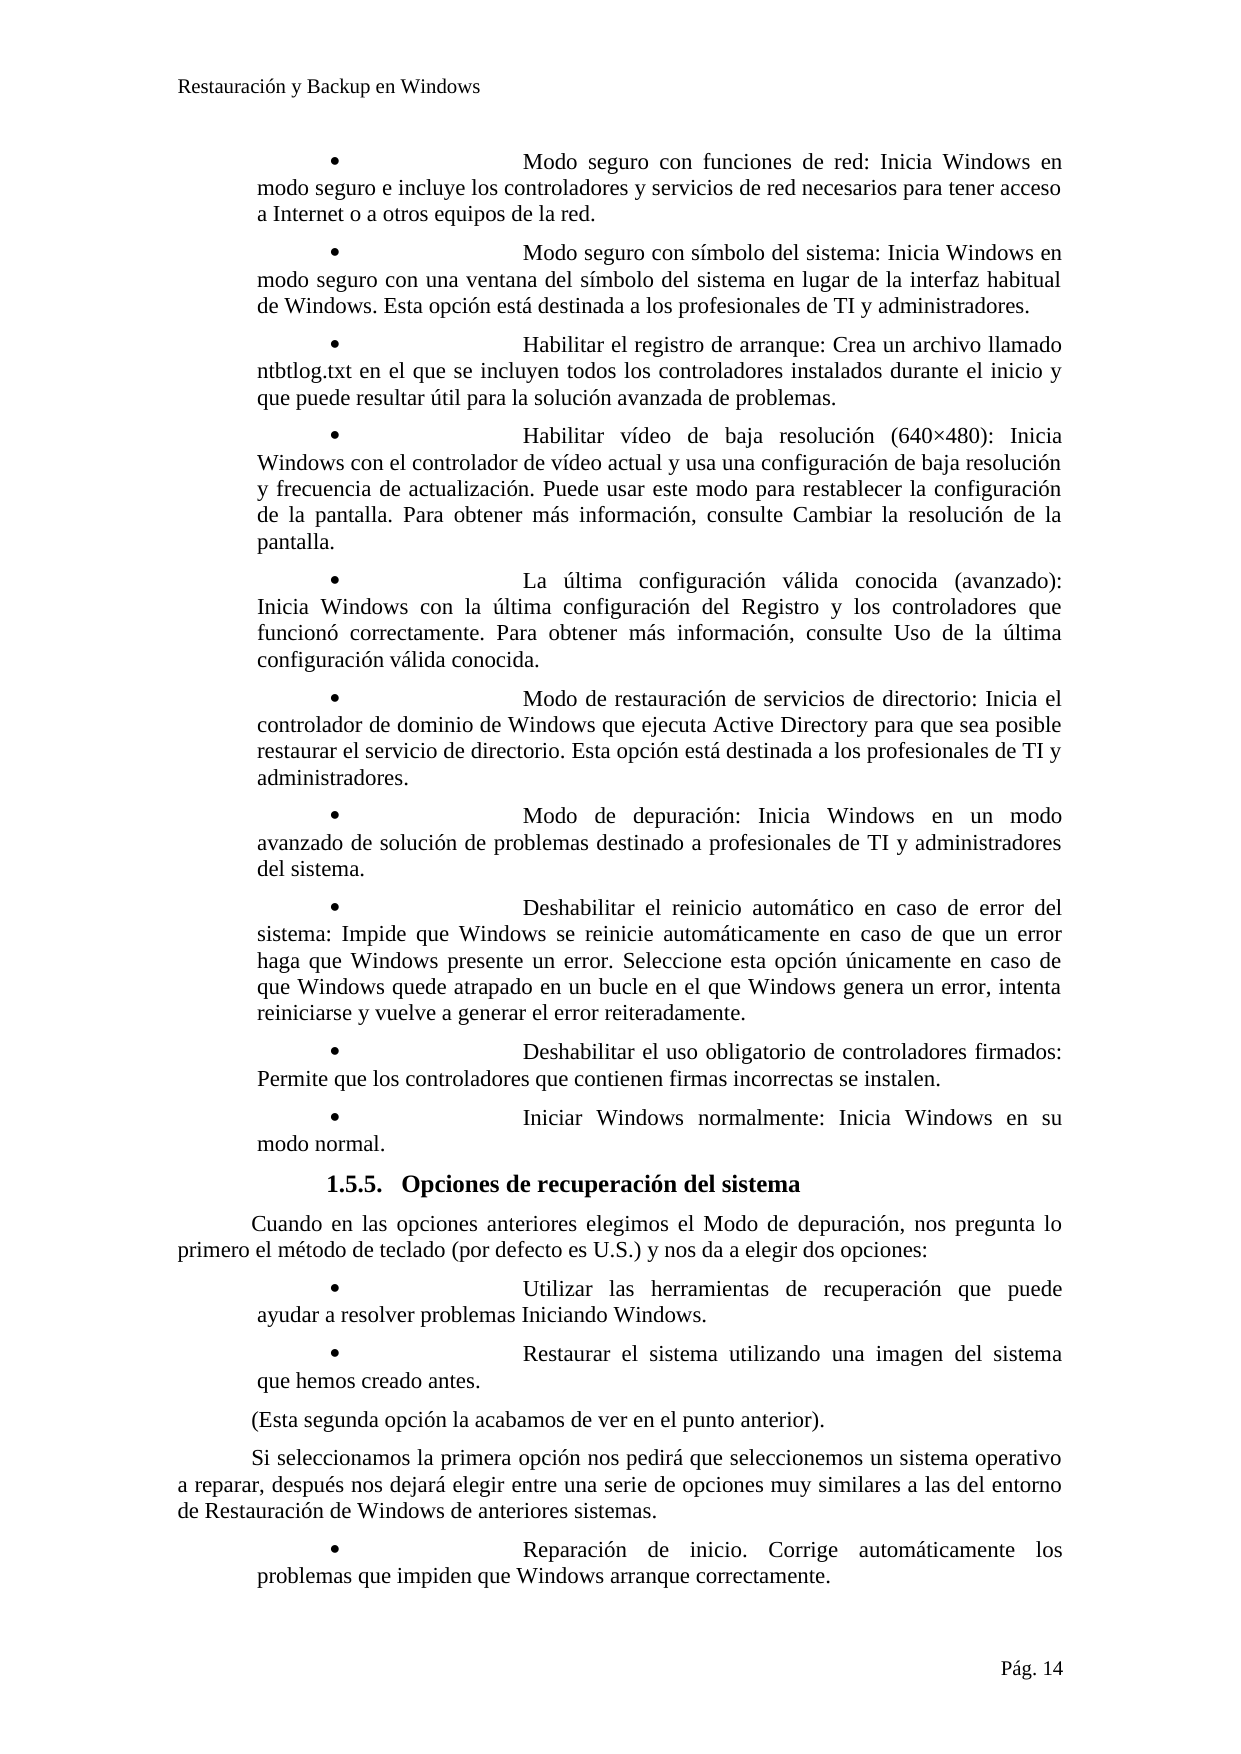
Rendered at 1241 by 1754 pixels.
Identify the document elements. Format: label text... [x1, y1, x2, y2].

list Deshabilitar el uso obligatorio de controladores firmados: Permite que los controladores que contienen firmas incorrectas se instalen. [257, 1038, 1063, 1091]
text Cuando en las opciones anteriores elegimos el Modo de depuración, nos pregunta lo primero el método de teclado (por defecto es U.S.) y nos da a elegir dos opciones: [177, 1210, 1063, 1263]
text (Esta segunda opción la acabamos de ver en el punto anterior). [177, 1406, 1063, 1432]
list Restaurar el sistema utilizando una imagen del sistema que hemos creado antes. [257, 1340, 1063, 1393]
list Modo de restauración de servicios de directorio: Inicia el controlador de dominio de Windows que ejecuta Active Directory para que sea posible restaurar el servicio de directorio. Esta opción está destinada a los profesionales de TI y administradores. [257, 684, 1063, 790]
list Deshabilitar el reinicio automático en caso de error del sistema: Impide que Windows se reinicie automáticamente en caso de que un error haga que Windows presente un error. Seleccione esta opción únicamente en caso de que Windows quede atrapado en un bucle en el que Windows genera un error, intenta reiniciarse y vuelve a generar el error reiteradamente. [257, 894, 1063, 1026]
list La última configuración válida conocida (avanzado): Inicia Windows con la última configuración del Registro y los controladores que funcionó correctamente. Para obtener más información, consulte Uso de la última configuración válida conocida. [257, 567, 1063, 672]
list Opciones de recuperación del sistema [326, 1169, 1063, 1197]
list Iniciar Windows normalmente: Inicia Windows en su modo normal. [257, 1103, 1063, 1156]
list Modo seguro con símbolo del sistema: Inicia Windows en modo seguro con una ventana del símbolo del sistema en lugar de la interfaz habitual de Windows. Esta opción está destinada a los profesionales de TI y administradores. [257, 239, 1063, 318]
text Si seleccionamos la primera opción nos pedirá que seleccionemos un sistema operativo a reparar, después nos dejará elegir entre una serie de opciones muy similares a las del entorno de Restauración de Windows de anteriores sistemas. [177, 1444, 1063, 1523]
list Reparación de inicio. Corrige automáticamente los problemas que impiden que Windows arranque correctamente. [257, 1536, 1063, 1589]
list Modo de depuración: Inicia Windows en un modo avanzado de solución de problemas destinado a profesionales de TI y administradores del sistema. [257, 802, 1063, 882]
list Habilitar el registro de arranque: Crea un archivo llamado ntbtlog.txt en el que se incluyen todos los controladores instalados durante el inicio y que puede resultar útil para la solución avanzada de problemas. [257, 331, 1063, 410]
list Utilizar las herramientas de recuperación que puede ayudar a resolver problemas Iniciando Windows. [257, 1275, 1063, 1328]
list Modo seguro con funciones de red: Inicia Windows en modo seguro e incluye los controladores y servicios de red necesarios para tener acceso a Internet o a otros equipos de la red. [257, 148, 1063, 227]
list Habilitar vídeo de baja resolución (640×480): Inicia Windows con el controlador de vídeo actual y usa una configuración de baja resolución y frecuencia de actualización. Puede usar este modo para restablecer la configuración de la pantalla. Para obtener más información, consulte Cambiar la resolución de la pantalla. [257, 422, 1063, 554]
